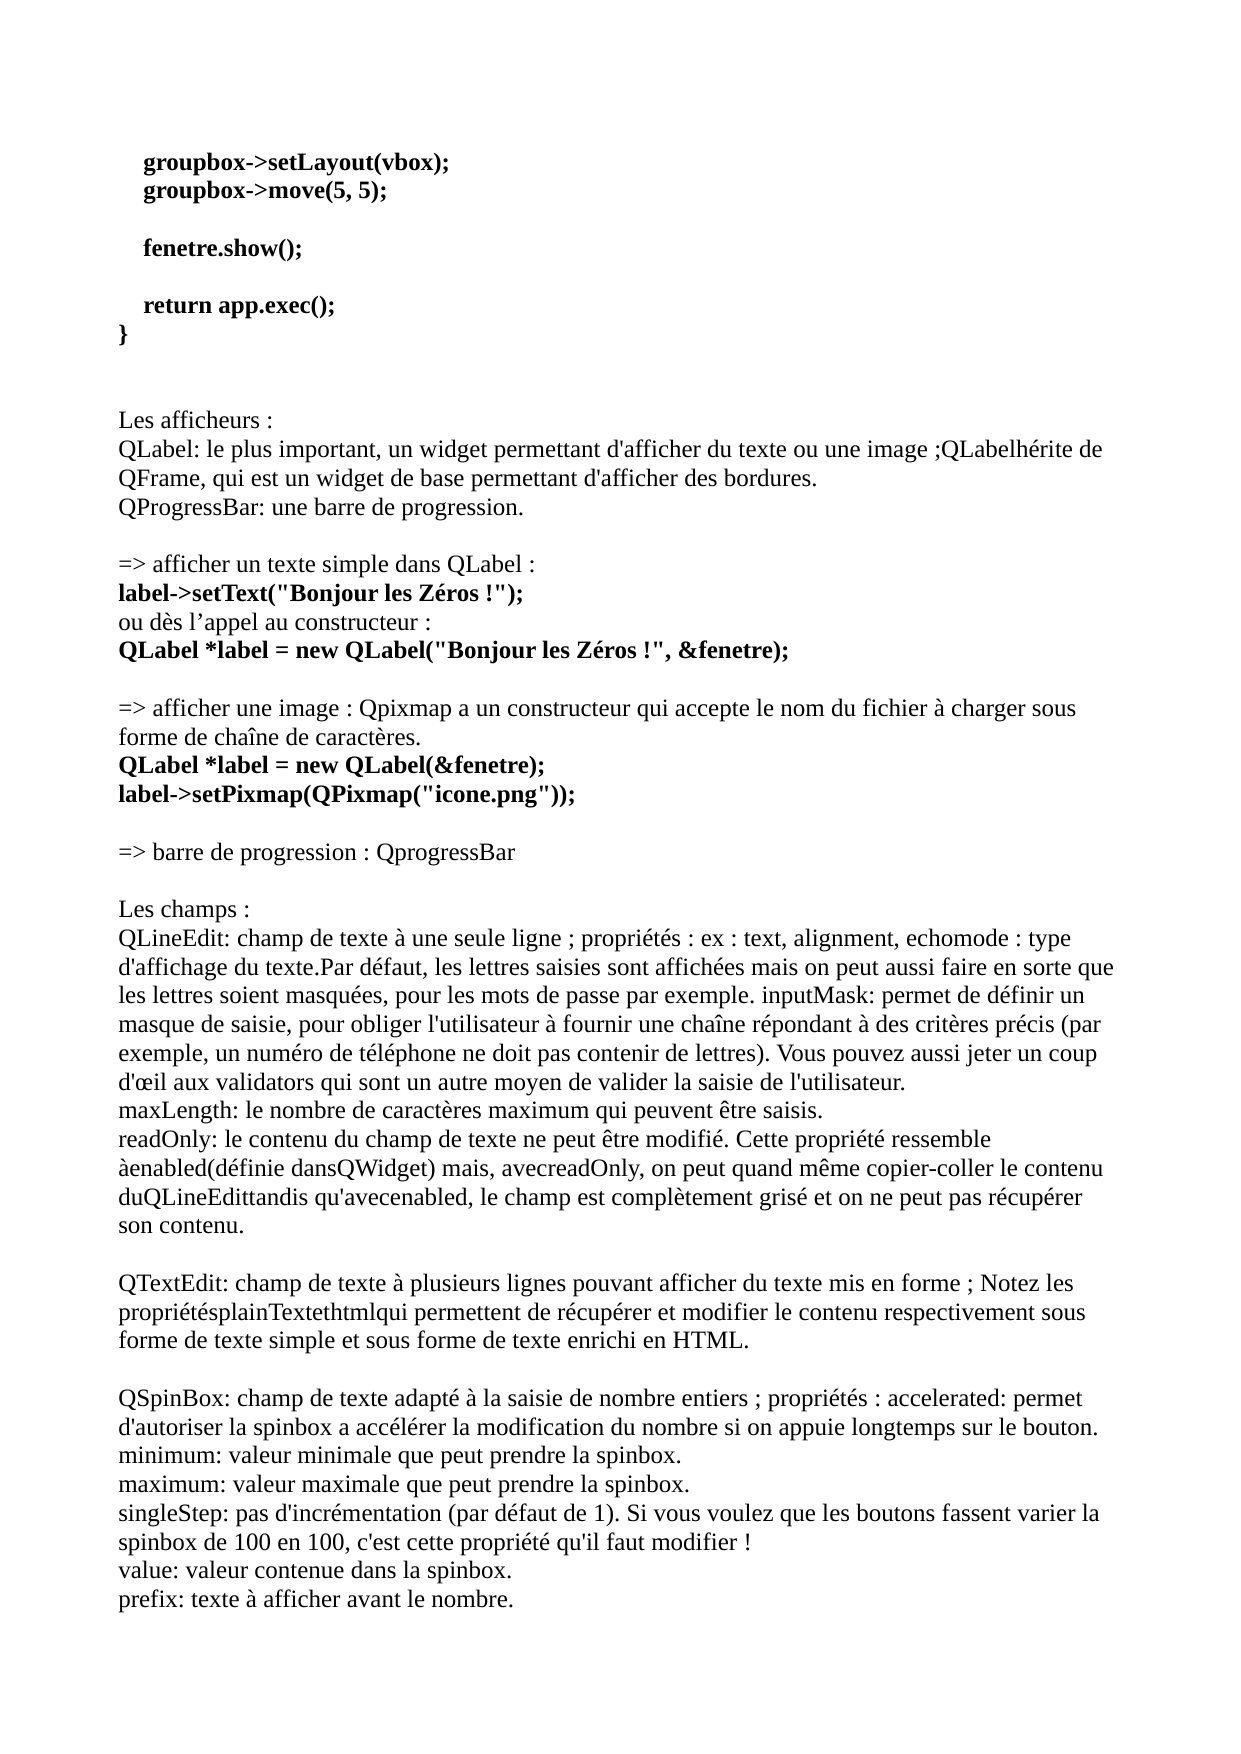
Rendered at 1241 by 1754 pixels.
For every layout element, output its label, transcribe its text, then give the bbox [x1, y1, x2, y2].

text QLabel: le plus important, un widget permettant d'afficher du texte ou une image ;QLabelhérite de QFrame, qui est un widget de base permettant d'afficher des bordures. [118, 434, 1122, 492]
text groupbox->move(5, 5); [118, 176, 1122, 204]
text QLabel *label = new QLabel(&fenetre); [118, 751, 1122, 779]
text value: valeur contenue dans la spinbox. [118, 1556, 1122, 1584]
text label->setText("Bonjour les Zéros !"); [118, 578, 1122, 607]
text => afficher une image : Qpixmap a un constructeur qui accepte le nom du fichier à charger sous forme de chaîne de caractères. [118, 693, 1122, 751]
text maximum: valeur maximale que peut prendre la spinbox. [118, 1469, 1122, 1498]
text groupbox->setLayout(vbox); [118, 147, 1122, 176]
text singleStep: pas d'incrémentation (par défaut de 1). Si vous voulez que les boutons fassent varier la spinbox de 100 en 100, c'est cette propriété qu'il faut modifier ! [118, 1498, 1122, 1556]
text prefix: texte à afficher avant le nombre. [118, 1584, 1122, 1613]
text => barre de progression : QprogressBar [118, 837, 1122, 866]
text => afficher un texte simple dans QLabel : [118, 549, 1122, 578]
text fenetre.show(); [118, 233, 1122, 262]
text QTextEdit: champ de texte à plusieurs lignes pouvant afficher du texte mis en forme ; Notez les propriétésplainTextethtmlqui permettent de récupérer et modifier le contenu respectivement sous forme de texte simple et sous forme de texte enrichi en HTML. [118, 1268, 1122, 1354]
text Les champs : [118, 894, 1122, 923]
text readOnly: le contenu du champ de texte ne peut être modifié. Cette propriété ressemble àenabled(définie dansQWidget) mais, avecreadOnly, on peut quand même copier-coller le contenu duQLineEdittandis qu'avecenabled, le champ est complètement grisé et on ne peut pas récupérer son contenu. [118, 1124, 1122, 1239]
text ou dès l’appel au constructeur : [118, 607, 1122, 636]
text minimum: valeur minimale que peut prendre la spinbox. [118, 1441, 1122, 1469]
text Les afficheurs : [118, 406, 1122, 434]
text } [118, 319, 1122, 348]
text QLineEdit: champ de texte à une seule ligne ; propriétés : ex : text, alignment, echomode : type d'affichage du texte.Par défaut, les lettres saisies sont affichées mais on peut aussi faire en sorte que les lettres soient masquées, pour les mots de passe par exemple. inputMask: permet de définir un masque de saisie, pour obliger l'utilisateur à fournir une chaîne répondant à des critères précis (par exemple, un numéro de téléphone ne doit pas contenir de lettres). Vous pouvez aussi jeter un coup d'œil aux validators qui sont un autre moyen de valider la saisie de l'utilisateur. [118, 923, 1122, 1096]
text label->setPixmap(QPixmap("icone.png")); [118, 779, 1122, 808]
text QProgressBar: une barre de progression. [118, 492, 1122, 521]
text QLabel *label = new QLabel("Bonjour les Zéros !", &fenetre); [118, 636, 1122, 664]
text QSpinBox: champ de texte adapté à la saisie de nombre entiers ; propriétés : accelerated: permet d'autoriser la spinbox a accélérer la modification du nombre si on appuie longtemps sur le bouton. [118, 1383, 1122, 1441]
text return app.exec(); [118, 291, 1122, 319]
text maxLength: le nombre de caractères maximum qui peuvent être saisis. [118, 1096, 1122, 1124]
